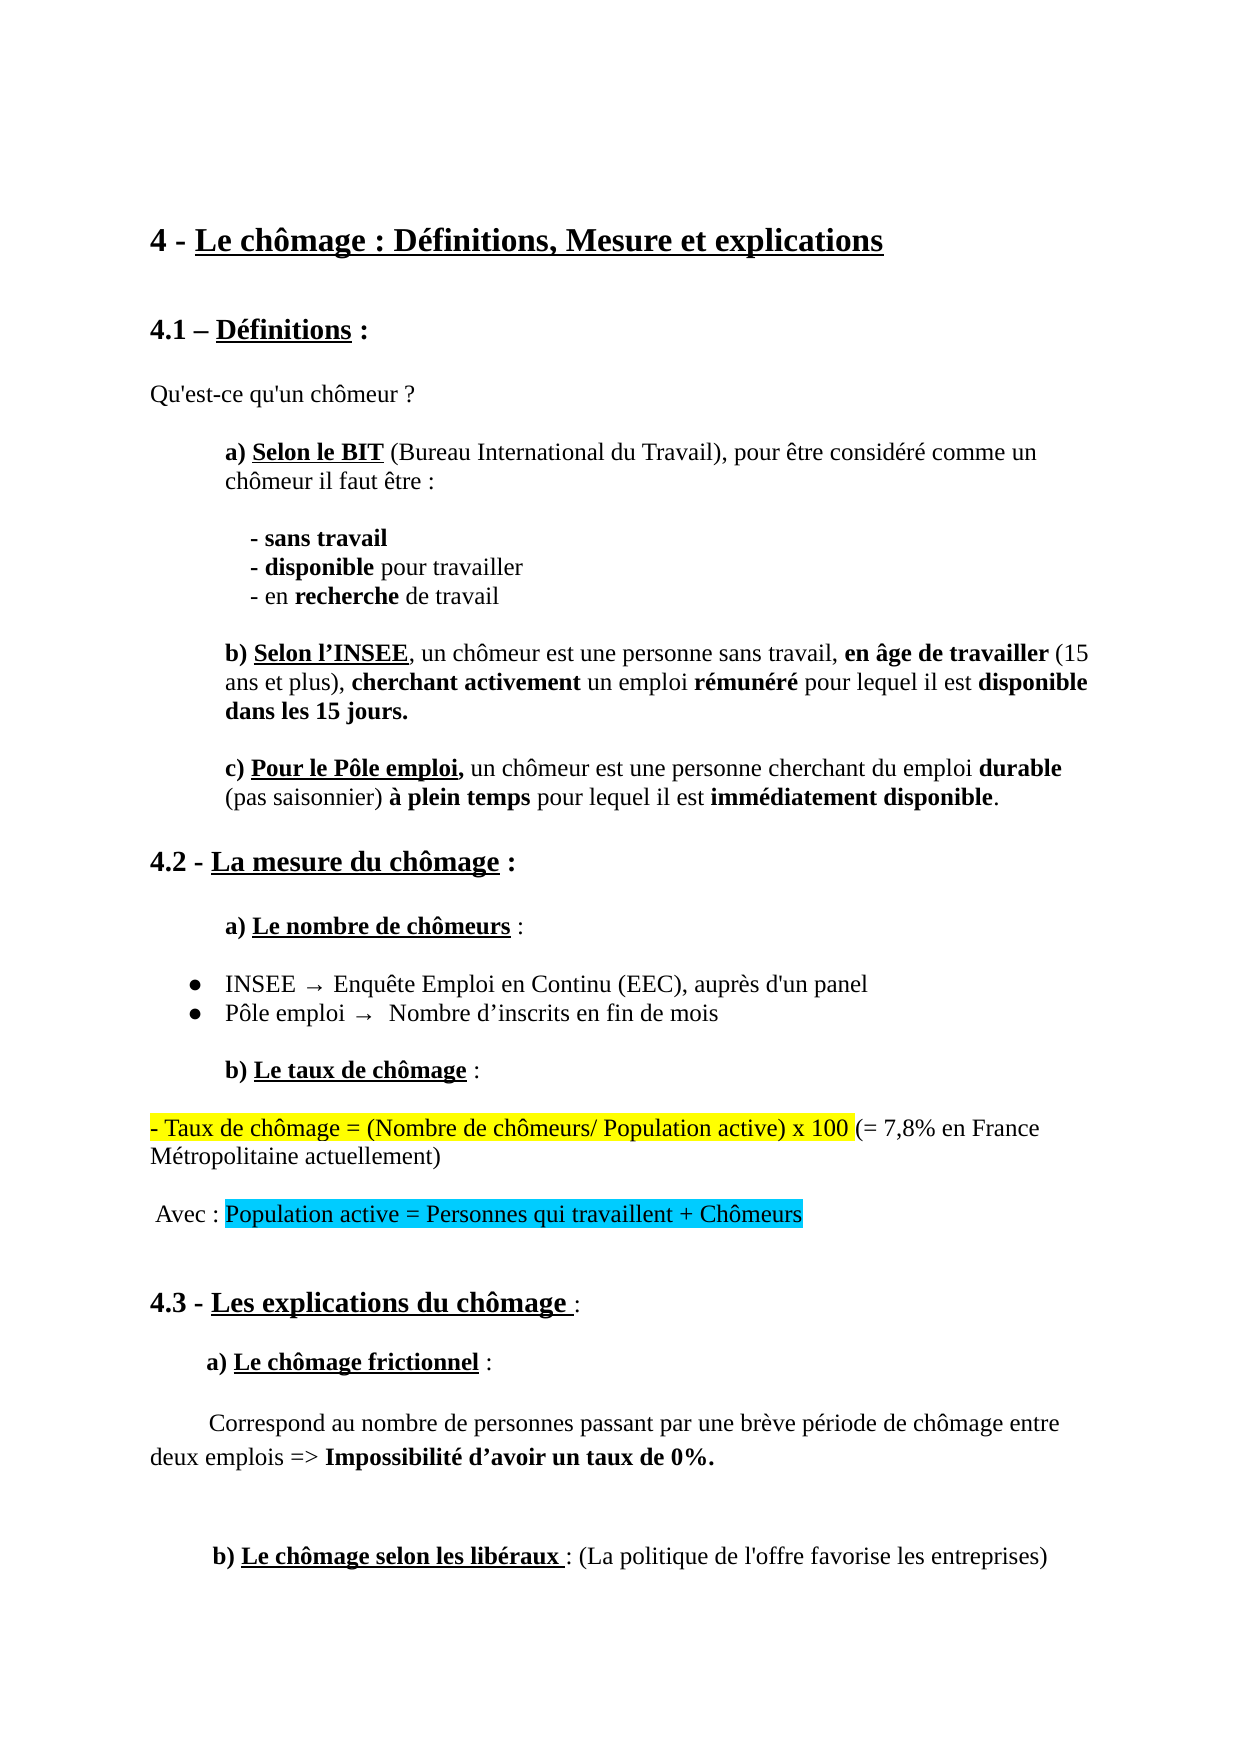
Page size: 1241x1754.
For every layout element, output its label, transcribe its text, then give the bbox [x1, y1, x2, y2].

list - sans travail [187, 523, 1090, 552]
list b) Selon l’INSEE, un chômeur est une personne sans travail, en âge de travailler (15 ans et plus), cherchant activement un emploi rémunéré pour lequel il est disponible dans les 15 jours. [187, 638, 1090, 724]
list a) Le nombre de chômeurs : [187, 911, 1090, 940]
list b) Le taux de chômage : [187, 1055, 1090, 1084]
list - disponible pour travailler [187, 552, 1090, 581]
list c) Pour le Pôle emploi, un chômeur est une personne cherchant du emploi durable (pas saisonnier) à plein temps pour lequel il est immédiatement disponible. [187, 753, 1090, 811]
list a) Le chômage frictionnel : [150, 1347, 1090, 1376]
list Avec : Population active = Personnes qui travaillent + Chômeurs [150, 1199, 1090, 1228]
list - Taux de chômage = (Nombre de chômeurs/ Population active) x 100 (= 7,8% en France Métropolitaine actuellement) [150, 1113, 1090, 1170]
list - en recherche de travail [187, 581, 1090, 609]
subtitle 4 - Le chômage : Définitions, Mesure et explications [150, 220, 1090, 259]
list b) Le chômage selon les libéraux : (La politique de l'offre favorise les entreprises) [150, 1541, 1090, 1570]
list Correspond au nombre de personnes passant par une brève période de chômage entre deux emplois => Impossibilité d’avoir un taux de 0%. [150, 1405, 1090, 1473]
list 4.1 – Définitions : [150, 312, 1090, 346]
list 4.2 - La mesure du chômage : [150, 844, 1090, 878]
list Pôle emploi → Nombre d’inscrits en fin de mois [187, 998, 1090, 1026]
list a) Selon le BIT (Bureau International du Travail), pour être considéré comme un chômeur il faut être : [187, 437, 1090, 494]
list INSEE → Enquête Emploi en Continu (EEC), auprès d'un panel [187, 969, 1090, 998]
list Qu'est-ce qu'un chômeur ? [150, 379, 1090, 408]
list 4.3 - Les explications du chômage : [150, 1285, 1090, 1319]
